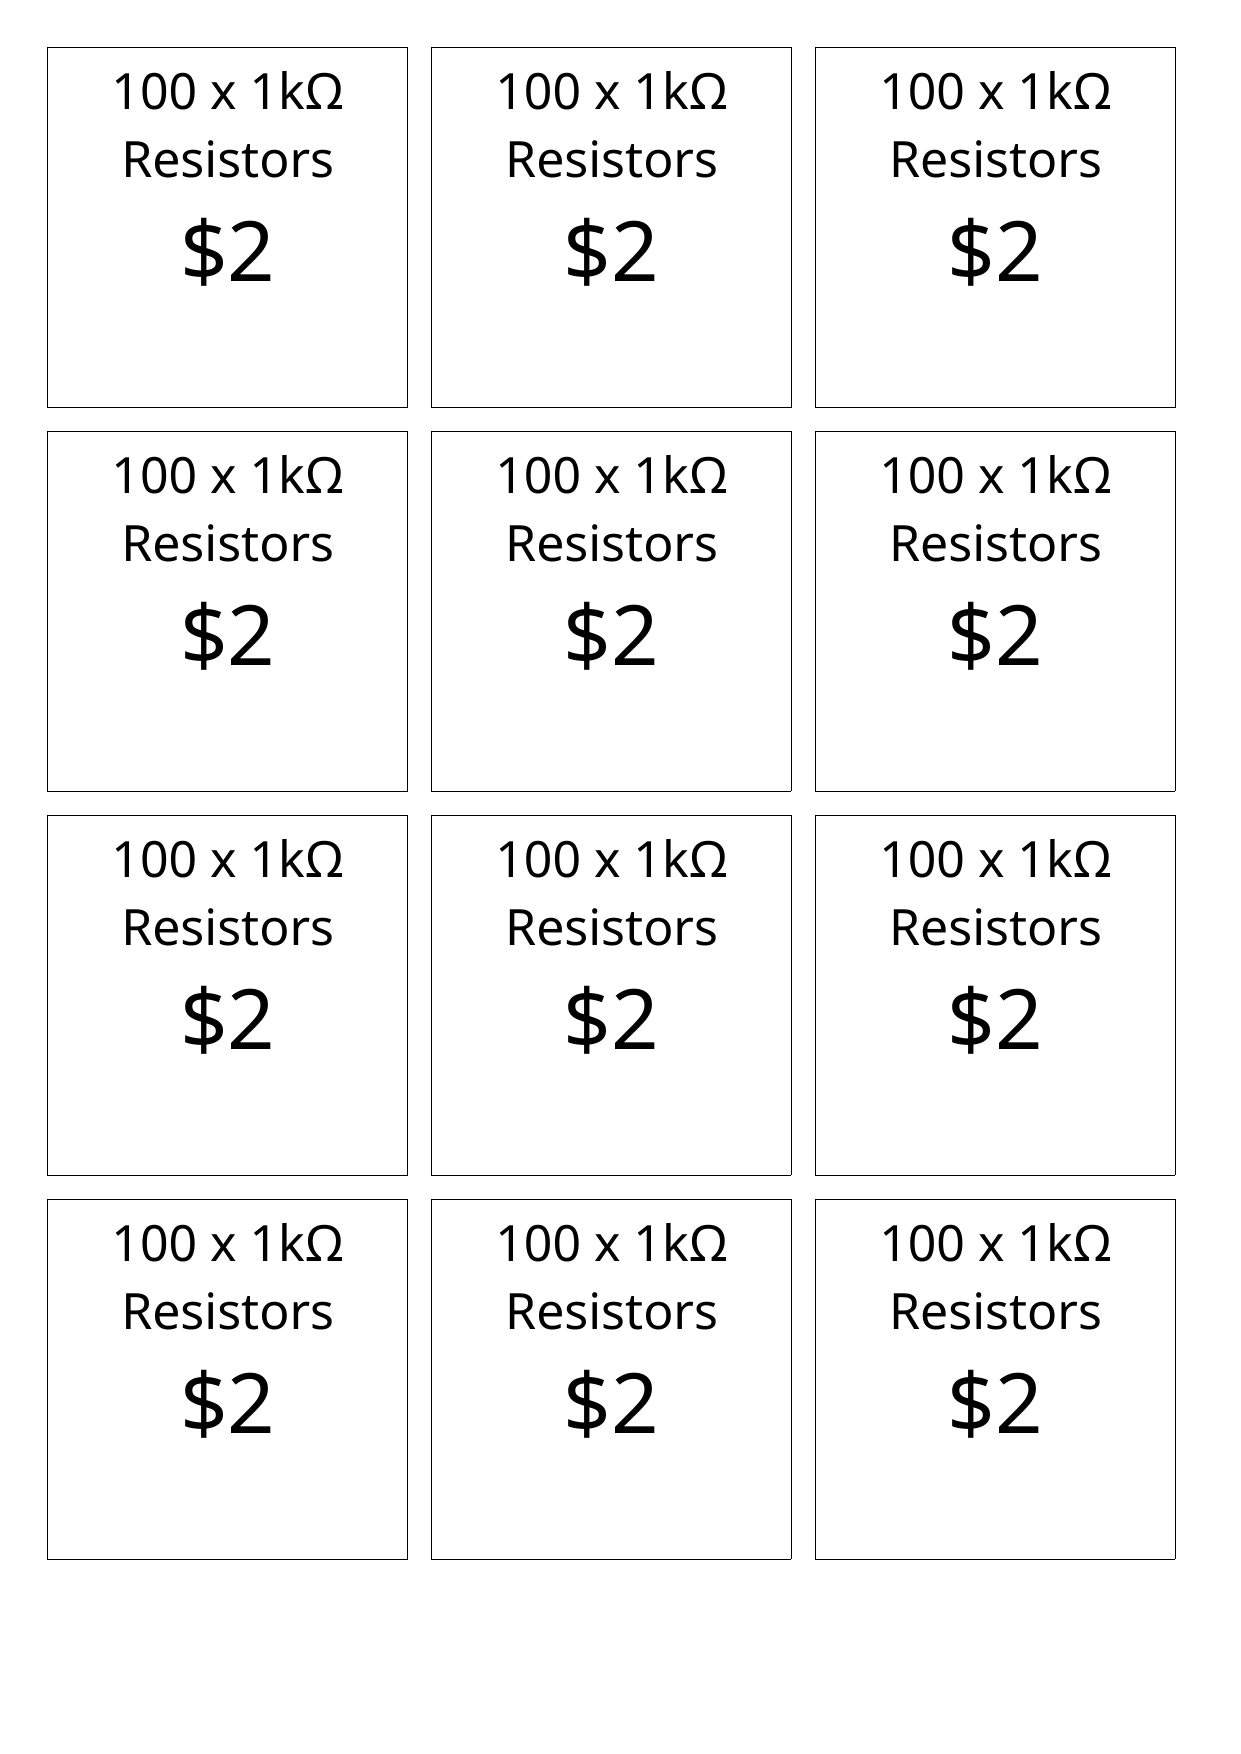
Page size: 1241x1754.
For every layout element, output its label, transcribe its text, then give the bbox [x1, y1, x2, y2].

text 100 x 1kΩ Resistors [824, 56, 1166, 192]
text 100 x 1kΩ Resistors [56, 56, 398, 192]
text 100 x 1kΩ Resistors [56, 1208, 398, 1344]
text $2 [56, 192, 398, 306]
text 100 x 1kΩ Resistors [440, 440, 782, 576]
text $2 [824, 1344, 1166, 1458]
text $2 [824, 192, 1166, 306]
text $2 [440, 192, 782, 306]
text $2 [824, 960, 1166, 1074]
text $2 [440, 1344, 782, 1458]
text 100 x 1kΩ Resistors [824, 1208, 1166, 1344]
text $2 [56, 576, 398, 690]
text 100 x 1kΩ Resistors [440, 56, 782, 192]
text 100 x 1kΩ Resistors [56, 824, 398, 960]
text 100 x 1kΩ Resistors [440, 1208, 782, 1344]
text 100 x 1kΩ Resistors [56, 440, 398, 576]
text 100 x 1kΩ Resistors [440, 824, 782, 960]
text $2 [56, 1344, 398, 1458]
text $2 [440, 960, 782, 1074]
text 100 x 1kΩ Resistors [824, 824, 1166, 960]
text $2 [56, 960, 398, 1074]
text $2 [824, 576, 1166, 690]
text $2 [440, 576, 782, 690]
text 100 x 1kΩ Resistors [824, 440, 1166, 576]
